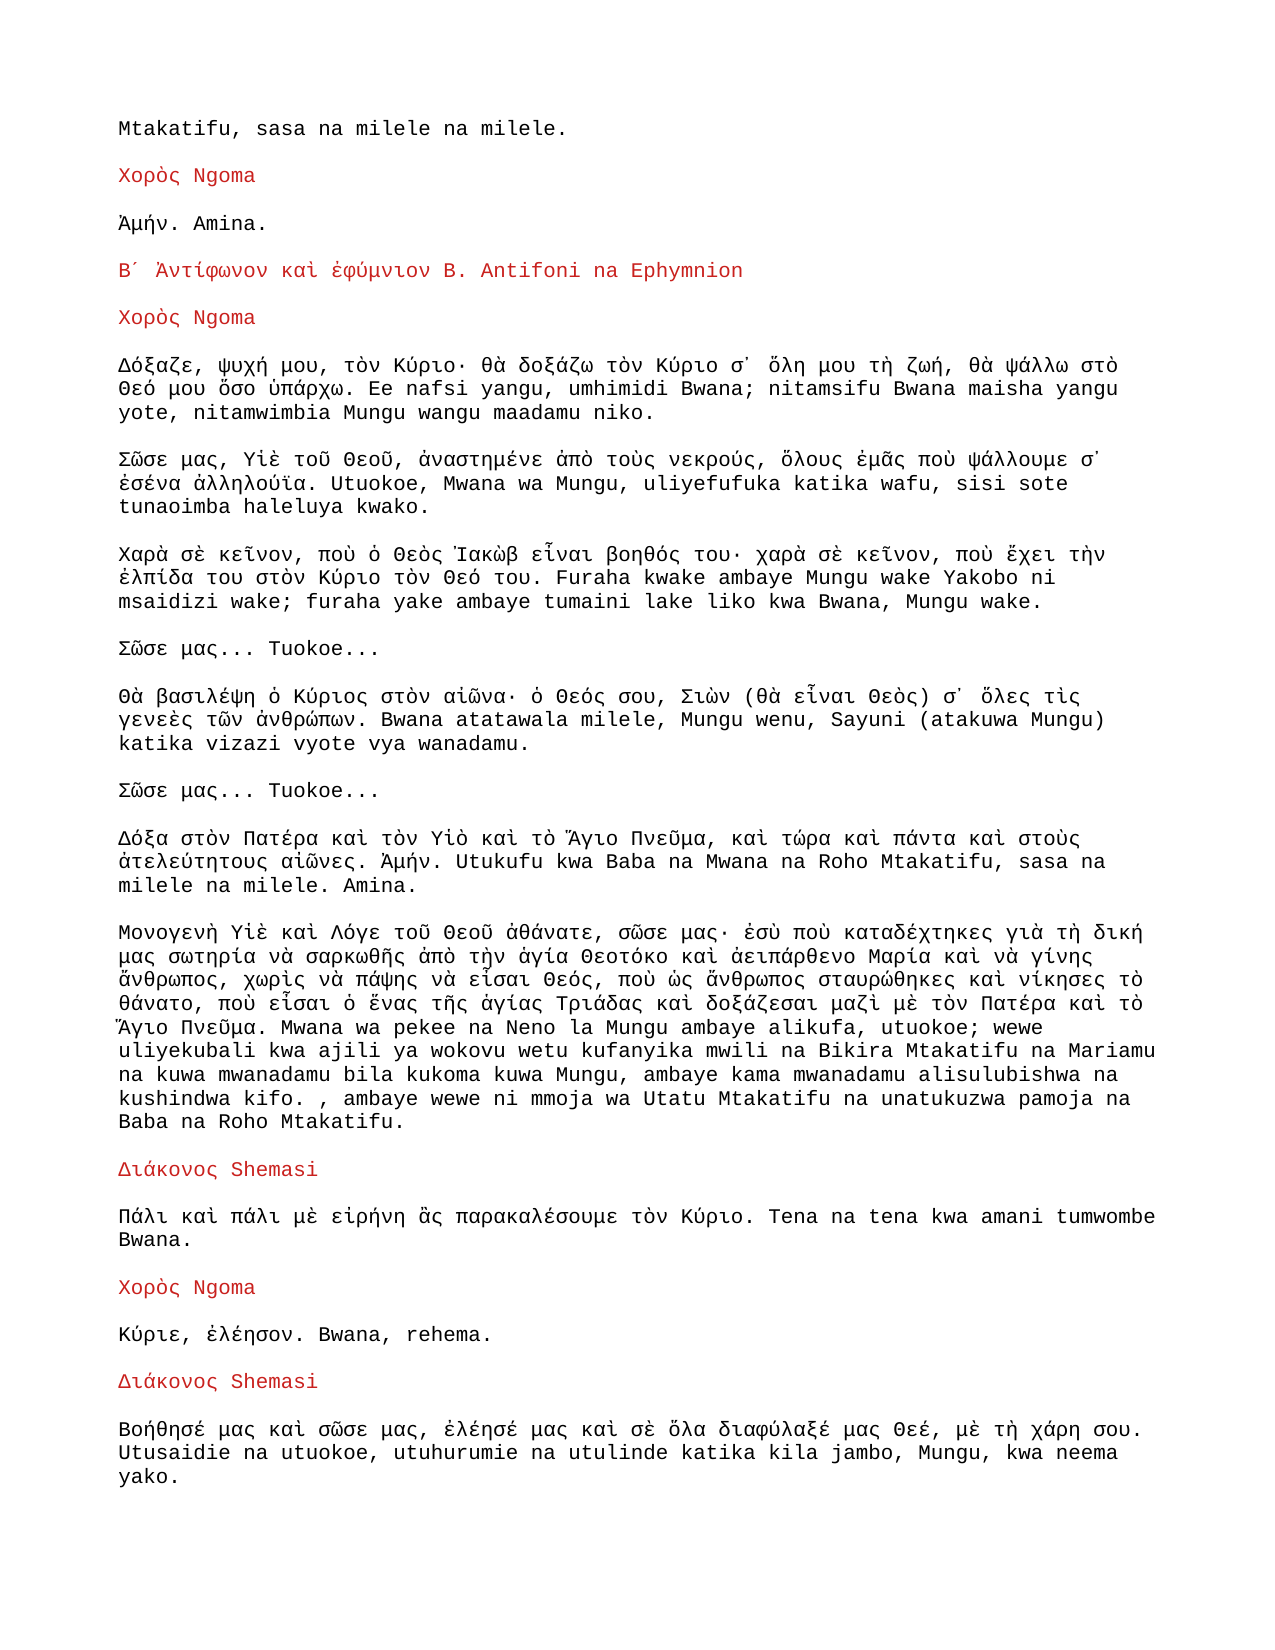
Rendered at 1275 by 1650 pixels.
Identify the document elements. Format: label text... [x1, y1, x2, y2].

text Βοήθησέ μας καὶ σῶσε μας, ἐλέησέ μας καὶ σὲ ὅλα διαφύλαξέ μας Θεέ, μὲ τὴ χάρη σου. Utusaidie na utuokoe, utuhurumie na utulinde katika kila jambo, Mungu, kwa neema yako. [118, 1419, 1157, 1489]
text Χορὸς Ngoma [118, 165, 1157, 189]
text Χαρὰ σὲ κεῖνον, ποὺ ὁ Θεὸς Ἰακὼβ εἶναι βοηθός του· χαρὰ σὲ κεῖνον, ποὺ ἔχει τὴν ἐλπίδα του στὸν Κύριο τὸν Θεό του. Furaha kwake ambaye Mungu wake Yakobo ni msaidizi wake; furaha yake ambaye tumaini lake liko kwa Bwana, Mungu wake. [118, 544, 1157, 615]
text Ἀμήν. Amina. [118, 213, 1157, 236]
text Διάκονος Shemasi [118, 1371, 1157, 1395]
text Σῶσε μας... Tuokoe... [118, 638, 1157, 662]
text Σῶσε μας... Tuokoe... [118, 780, 1157, 804]
text Mtakatifu, sasa na milele na milele. [118, 118, 1157, 142]
text Χορὸς Ngoma [118, 1277, 1157, 1300]
text Θὰ βασιλέψη ὁ Κύριος στὸν αἰῶνα· ὁ Θεός σου, Σιὼν (θὰ εἶναι Θεὸς) σ᾿ ὅλες τὶς γενεὲς τῶν ἀνθρώπων. Bwana atatawala milele, Mungu wenu, Sayuni (atakuwa Mungu) katika vizazi vyote vya wanadamu. [118, 686, 1157, 757]
text Πάλι καὶ πάλι μὲ εἰρήνη ἂς παρακαλέσουμε τὸν Κύριο. Tena na tena kwa amani tumwombe Bwana. [118, 1206, 1157, 1253]
text Δόξαζε, ψυχή μου, τὸν Κύριο· θὰ δοξάζω τὸν Κύριο σ᾿ ὅλη μου τὴ ζωή, θὰ ψάλλω στὸ Θεό μου ὅσο ὑπάρχω. Ee nafsi yangu, umhimidi Bwana; nitamsifu Bwana maisha yangu yote, nitamwimbia Mungu wangu maadamu niko. [118, 354, 1157, 426]
text Κύριε, ἐλέησον. Bwana, rehema. [118, 1324, 1157, 1348]
text Σῶσε μας, Υἱὲ τοῦ Θεοῦ, ἀναστημένε ἀπὸ τοὺς νεκρούς, ὅλους ἐμᾶς ποὺ ψάλλουμε σ᾿ ἐσένα ἀλληλούϊα. Utuokoe, Mwana wa Mungu, uliyefufuka katika wafu, sisi sote tunaoimba haleluya kwako. [118, 449, 1157, 520]
text Β´ Ἀντίφωνον καὶ ἐφύμνιον B. Antifoni na Ephymnion [118, 260, 1157, 284]
text Δόξα στὸν Πατέρα καὶ τὸν Υἱὸ καὶ τὸ Ἅγιο Πνεῦμα, καὶ τώρα καὶ πάντα καὶ στοὺς ἀτελεύτητους αἰῶνες. Ἀμήν. Utukufu kwa Baba na Mwana na Roho Mtakatifu, sasa na milele na milele. Amina. [118, 827, 1157, 898]
text Χορὸς Ngoma [118, 307, 1157, 331]
text Μονογενὴ Υἱὲ καὶ Λόγε τοῦ Θεοῦ ἀθάνατε, σῶσε μας· ἐσὺ ποὺ καταδέχτηκες γιὰ τὴ δική μας σωτηρία νὰ σαρκωθῆς ἀπὸ τὴν ἁγία Θεοτόκο καὶ ἀειπάρθενο Μαρία καὶ νὰ γίνης ἄνθρωπος, χωρὶς νὰ πάψης νὰ εἶσαι Θεός, ποὺ ὡς ἄνθρωπος σταυρώθηκες καὶ νίκησες τὸ θάνατο, ποὺ εἶσαι ὁ ἕνας τῆς ἁγίας Τριάδας καὶ δοξάζεσαι μαζὶ μὲ τὸν Πατέρα καὶ τὸ Ἅγιο Πνεῦμα. Mwana wa pekee na Neno la Mungu ambaye alikufa, utuokoe; wewe uliyekubali kwa ajili ya wokovu wetu kufanyika mwili na Bikira Mtakatifu na Mariamu na kuwa mwanadamu bila kukoma kuwa Mungu, ambaye kama mwanadamu alisulubishwa na kushindwa kifo. , ambaye wewe ni mmoja wa Utatu Mtakatifu na unatukuzwa pamoja na Baba na Roho Mtakatifu. [118, 922, 1157, 1135]
text Διάκονος Shemasi [118, 1158, 1157, 1182]
